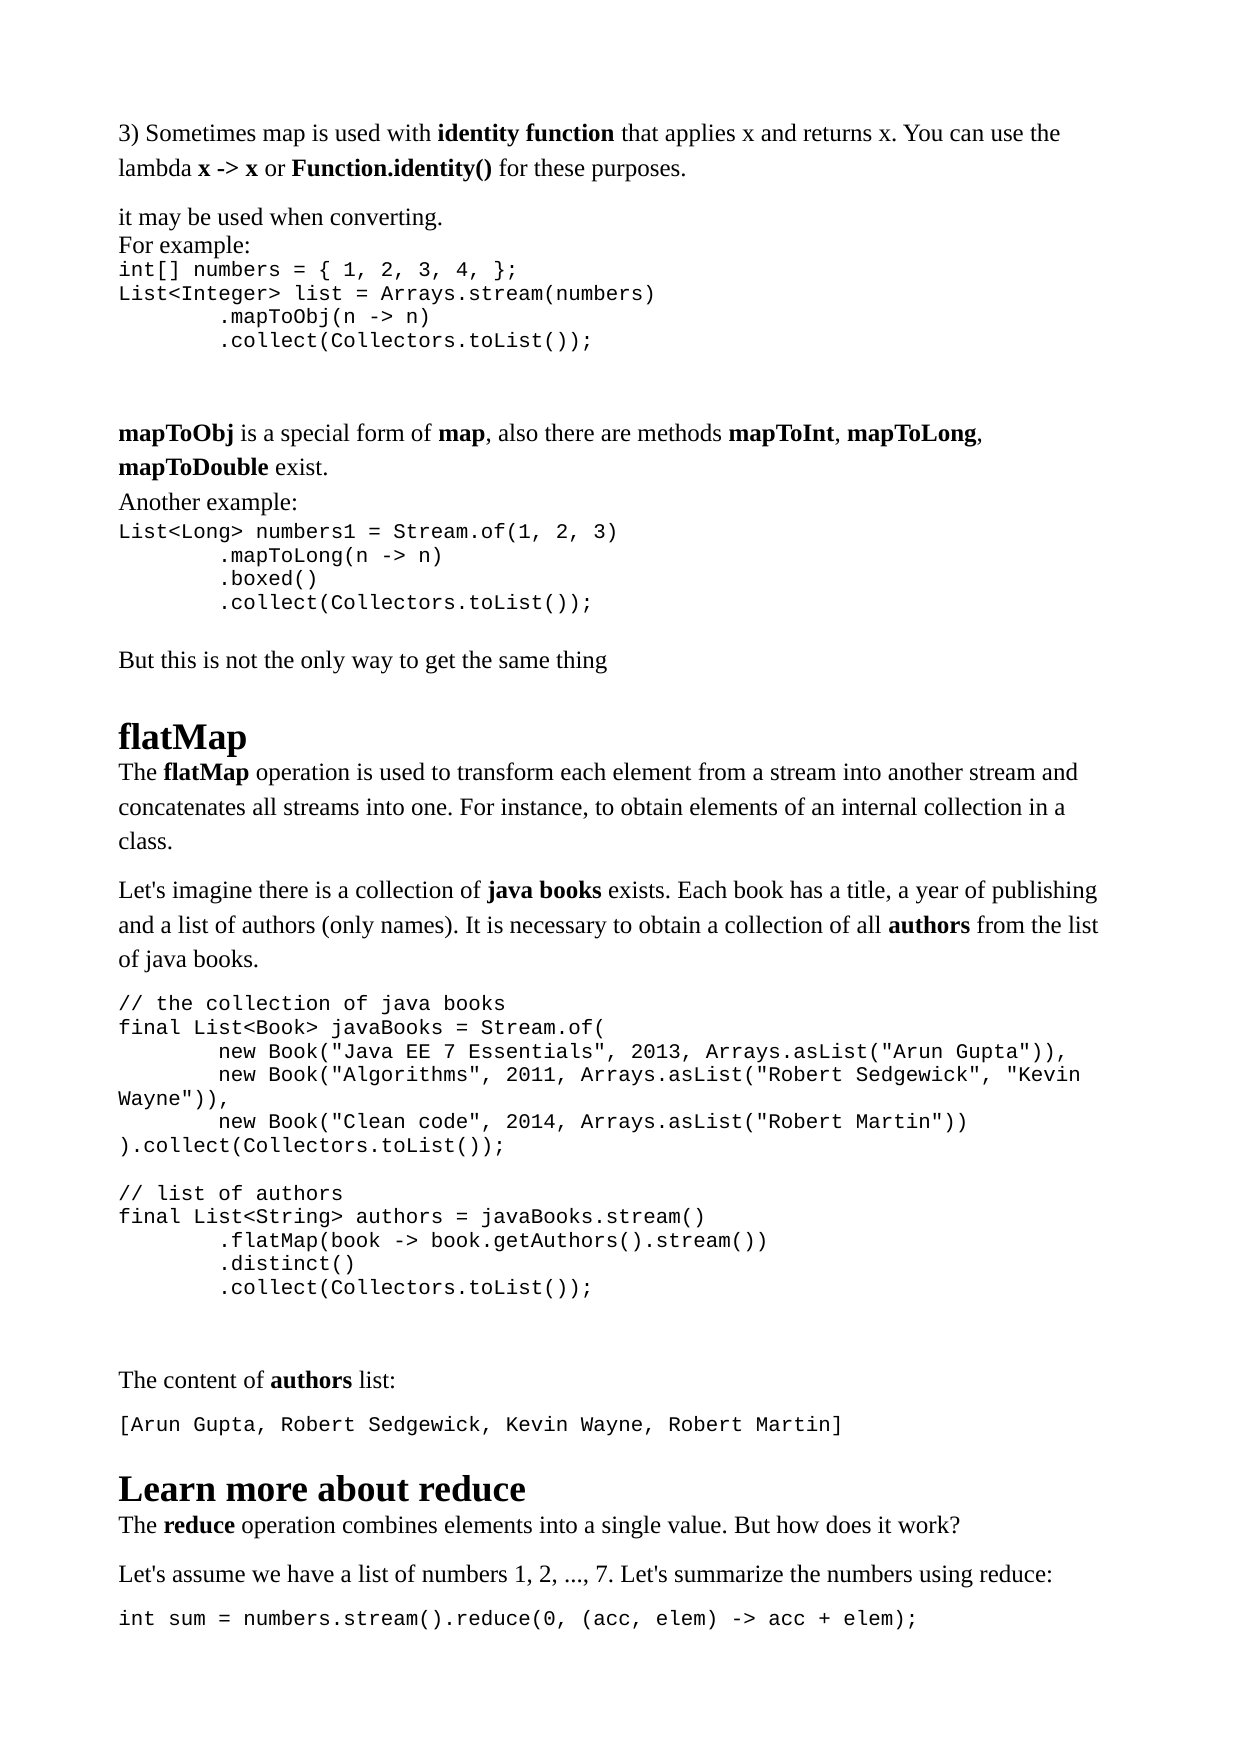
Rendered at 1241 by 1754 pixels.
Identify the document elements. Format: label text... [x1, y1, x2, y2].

text Another example: [118, 487, 1122, 515]
text 3) Sometimes map is used with identity function that applies x and returns x. You can use the lambda x -> x or Function.identity() for these purposes. [118, 118, 1122, 181]
text new Book("Algorithms", 2011, Arrays.asList("Robert Sedgewick", "Kevin Wayne")), [118, 1064, 1122, 1112]
text .flatMap(book -> book.getAuthors().stream()) [118, 1230, 1122, 1253]
text int[] numbers = { 1, 2, 3, 4, }; [118, 259, 1122, 283]
text List<Long> numbers1 = Stream.of(1, 2, 3) [118, 521, 1122, 545]
text .distinct() [118, 1253, 1122, 1277]
text final List<String> authors = javaBooks.stream() [118, 1206, 1122, 1230]
text new Book("Java EE 7 Essentials", 2013, Arrays.asList("Arun Gupta")), [118, 1041, 1122, 1064]
text new Book("Clean code", 2014, Arrays.asList("Robert Martin")) [118, 1112, 1122, 1135]
text .collect(Collectors.toList()); [118, 1277, 1122, 1301]
text For example: [118, 230, 1122, 259]
text // list of authors [118, 1182, 1122, 1206]
text Let's imagine there is a collection of java books exists. Each book has a title, a year of publishing and a list of authors (only names). It is necessary to obtain a collection of all authors from the list of java books. [118, 875, 1122, 973]
text List<Integer> list = Arrays.stream(numbers) [118, 283, 1122, 306]
text final List<Book> javaBooks = Stream.of( [118, 1017, 1122, 1041]
text The reduce operation combines elements into a single value. But how does it work? [118, 1510, 1122, 1539]
text .boxed() [118, 568, 1122, 592]
subtitle Learn more about reduce [118, 1467, 1122, 1510]
text int sum = numbers.stream().reduce(0, (acc, elem) -> acc + elem); [118, 1608, 1122, 1632]
text The content of authors list: [118, 1330, 1122, 1393]
text // the collection of java books [118, 993, 1122, 1017]
text .collect(Collectors.toList()); [118, 330, 1122, 354]
text .mapToObj(n -> n) [118, 306, 1122, 330]
text Let's assume we have a list of numbers 1, 2, ..., 7. Let's summarize the numbers using reduce: [118, 1559, 1122, 1588]
text ).collect(Collectors.toList()); [118, 1135, 1122, 1159]
text it may be used when converting. [118, 202, 1122, 230]
subtitle flatMap [118, 714, 1122, 757]
text .mapToLong(n -> n) [118, 545, 1122, 568]
text But this is not the only way to get the same thing [118, 645, 1122, 674]
text mapToObj is a special form of map, also there are methods mapToInt, mapToLong, mapToDouble exist. [118, 418, 1122, 481]
text [Arun Gupta, Robert Sedgewick, Kevin Wayne, Robert Martin] [118, 1414, 1122, 1437]
text .collect(Collectors.toList()); [118, 592, 1122, 616]
text The flatMap operation is used to transform each element from a stream into another stream and concatenates all streams into one. For instance, to obtain elements of an internal collection in a class. [118, 757, 1122, 855]
